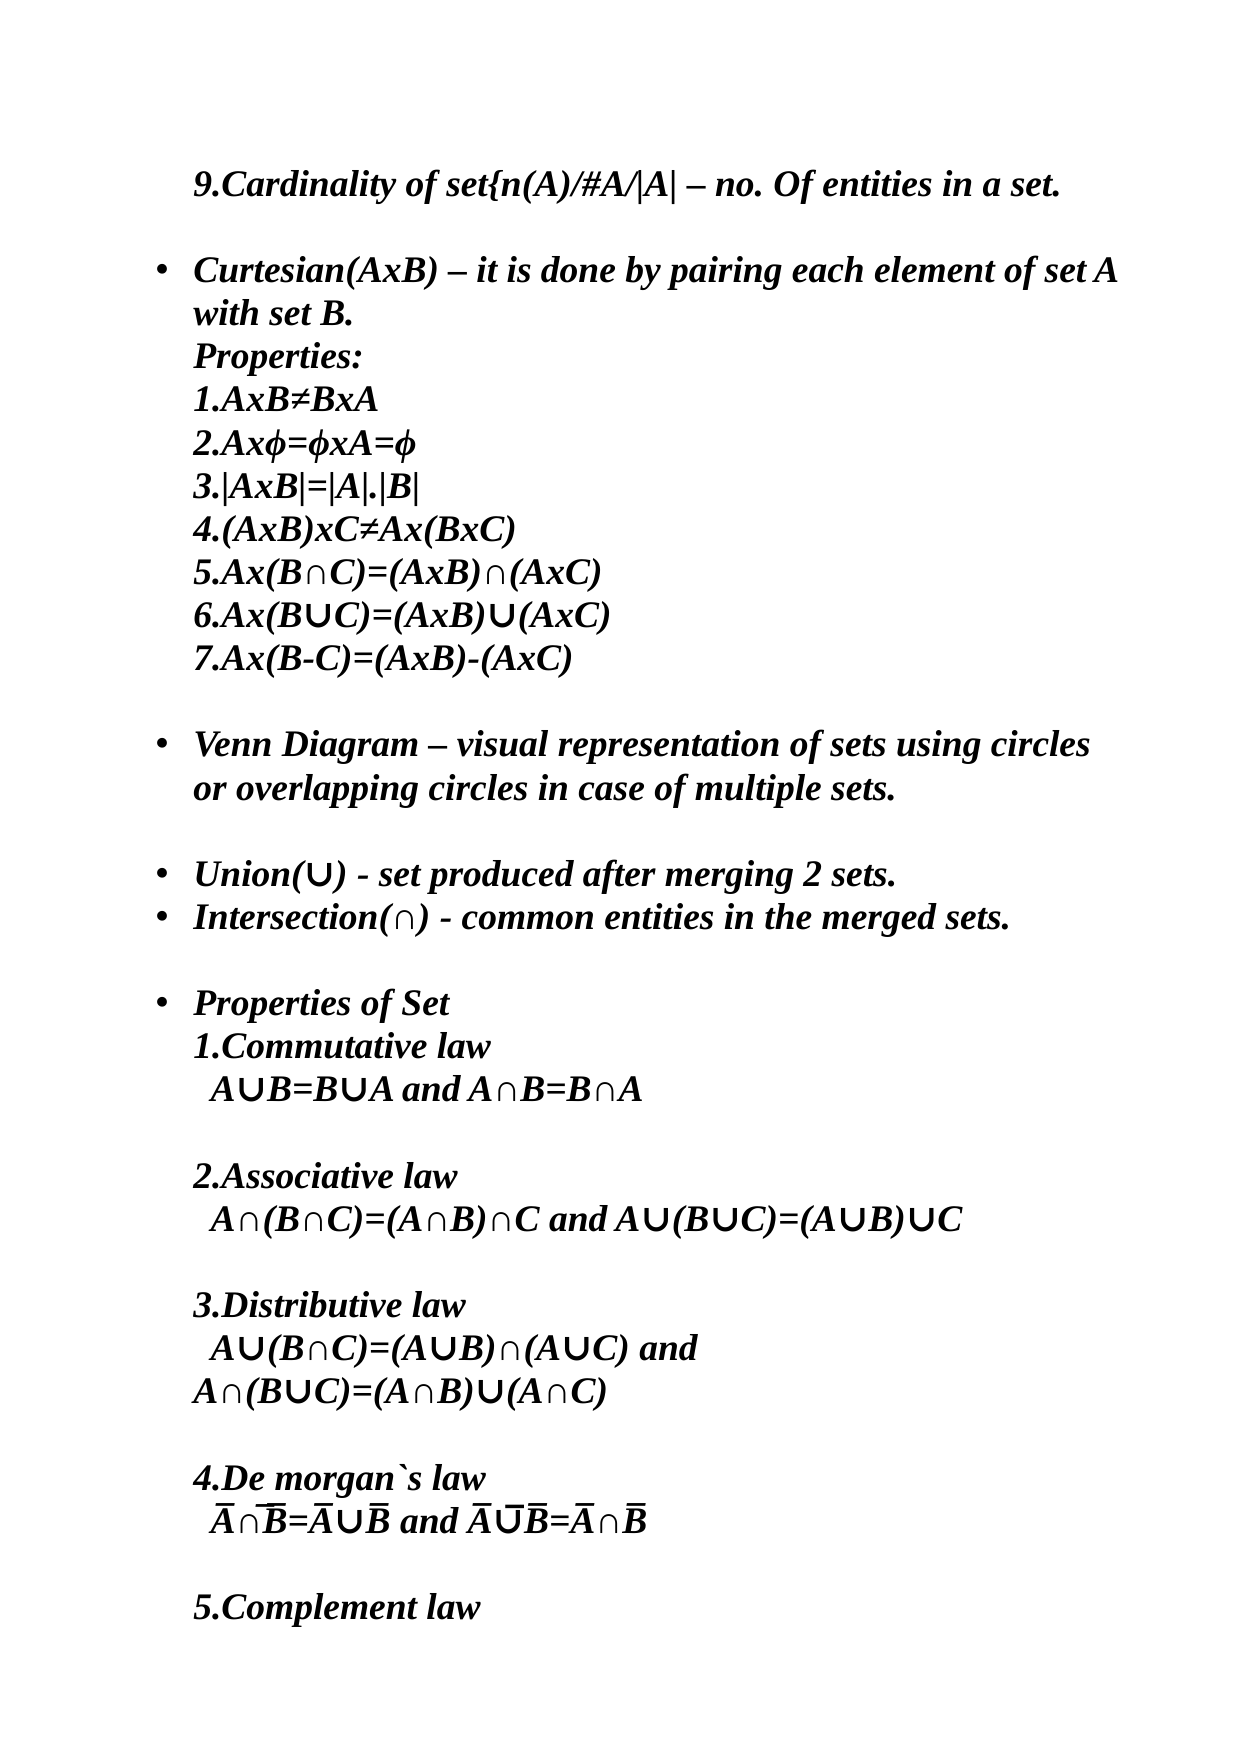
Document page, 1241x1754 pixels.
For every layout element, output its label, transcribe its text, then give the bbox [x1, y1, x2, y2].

list Properties: [156, 334, 1122, 377]
list 5.Complement law [156, 1584, 1122, 1627]
list A∪B=B∪A and A∩B=B∩A [156, 1067, 1122, 1110]
list 3.Distributive law [156, 1282, 1122, 1326]
list Properties of Set [156, 981, 1122, 1024]
list 1.Commutative law [156, 1024, 1122, 1067]
list A̅∩̅B̅=A̅∪B̅ and A̅∪̅B̅=A̅∩B̅ [156, 1498, 1122, 1541]
list Curtesian(AxB) – it is done by pairing each element of set A with set B. [156, 247, 1122, 334]
list 9.Cardinality of set{n(A)/#A/|A| – no. Of entities in a set. [156, 161, 1122, 204]
list 5.Ax(B∩C)=(AxB)∩(AxC) [156, 549, 1122, 592]
list 4.(AxB)xC≠Ax(BxC) [156, 506, 1122, 549]
list 2.Associative law [156, 1153, 1122, 1196]
list 1.AxB≠BxA [156, 377, 1122, 420]
list 6.Ax(B∪C)=(AxB)∪(AxC) [156, 592, 1122, 636]
list 2.Axϕ=ϕxA=ϕ [156, 420, 1122, 463]
list Venn Diagram – visual representation of sets using circles or overlapping circles in case of multiple sets. [156, 722, 1122, 808]
list Intersection(∩) - common entities in the merged sets. [156, 894, 1122, 937]
list Union(∪) - set produced after merging 2 sets. [156, 851, 1122, 894]
list 4.De morgan`s law [156, 1455, 1122, 1498]
list A∪(B∩C)=(A∪B)∩(A∪C) and A∩(B∪C)=(A∩B)∪(A∩C) [156, 1326, 1122, 1412]
list 3.|AxB|=|A|.|B| [156, 463, 1122, 506]
list 7.Ax(B-C)=(AxB)-(AxC) [156, 636, 1122, 679]
list A∩(B∩C)=(A∩B)∩C and A∪(B∪C)=(A∪B)∪C [156, 1196, 1122, 1239]
